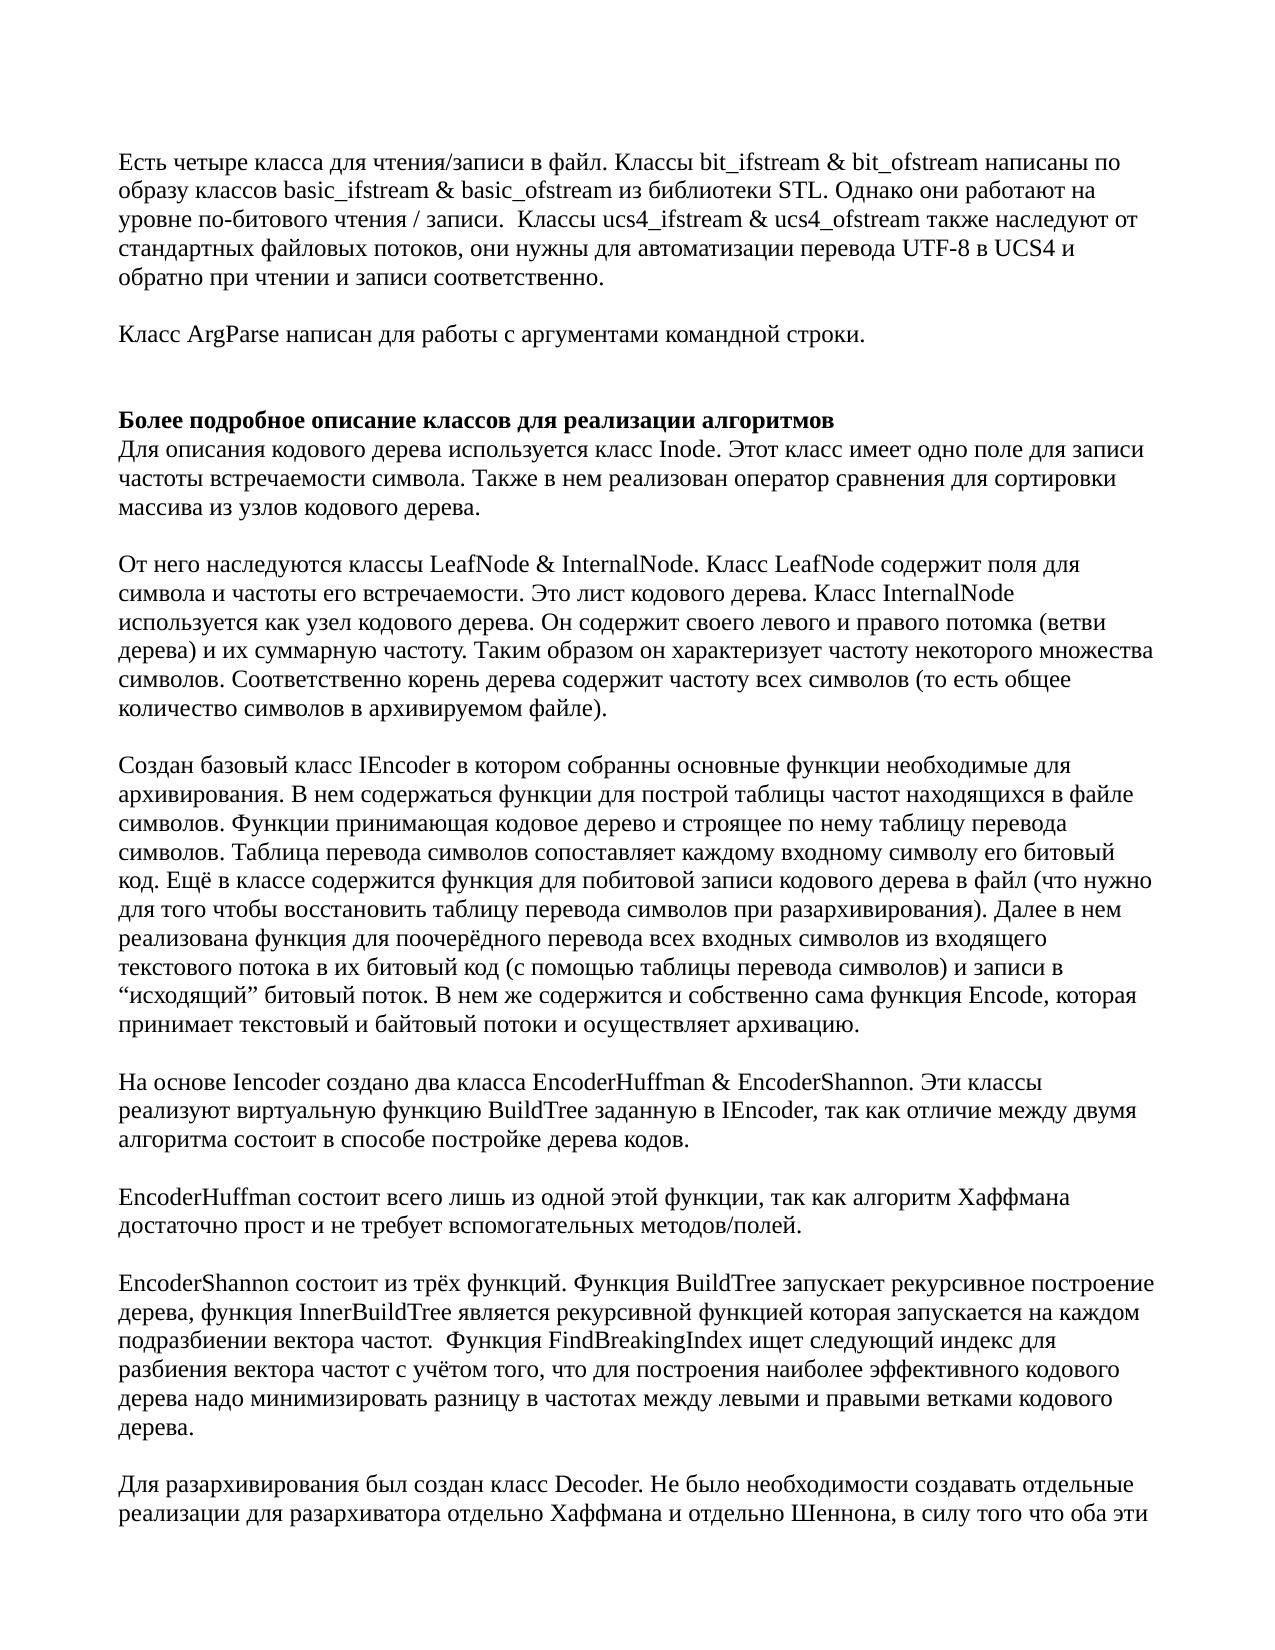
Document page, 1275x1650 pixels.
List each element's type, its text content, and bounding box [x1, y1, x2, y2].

text EncoderShannon состоит из трёх функций. Функция BuildTree запускает рекурсивное построение дерева, функция InnerBuildTree является рекурсивной функцией которая запускается на каждом подразбиении вектора частот. Функция FindBreakingIndex ищет следующий индекс для разбиения вектора частот с учётом того, что для построения наиболее эффективного кодового дерева надо минимизировать разницу в частотах между левыми и правыми ветками кодового дерева. [118, 1268, 1157, 1441]
text Для разархивирования был создан класс Decoder. Не было необходимости создавать отдельные реализации для разархиватора отдельно Хаффмана и отдельно Шеннона, в силу того что оба эти [118, 1469, 1157, 1527]
text От него наследуются классы LeafNode & InternalNode. Класс LeafNode содержит поля для символа и частоты его встречаемости. Это лист кодового дерева. Класс InternalNode используется как узел кодового дерева. Он содержит своего левого и правого потомка (ветви дерева) и их суммарную частоту. Таким образом он характеризует частоту некоторого множества символов. Соответственно корень дерева содержит частоту всех символов (то есть общее количество символов в архивируемом файле). [118, 549, 1157, 722]
text EncoderHuffman состоит всего лишь из одной этой функции, так как алгоритм Хаффмана достаточно прост и не требует вспомогательных методов/полей. [118, 1182, 1157, 1239]
text На основе Iencoder создано два класса EncoderHuffman & EncoderShannon. Эти классы реализуют виртуальную функцию BuildTree заданную в IEncoder, так как отличие между двумя алгоритма состоит в способе постройке дерева кодов. [118, 1067, 1157, 1153]
text Более подробное описание классов для реализации алгоритмов [118, 406, 1157, 434]
text Для описания кодового дерева используется класс Inode. Этот класс имеет одно поле для записи частоты встречаемости символа. Также в нем реализован оператор сравнения для сортировки массива из узлов кодового дерева. [118, 434, 1157, 521]
text Класс ArgParse написан для работы с аргументами командной строки. [118, 319, 1157, 348]
text Создан базовый класс IЕncoder в котором собранны основные функции необходимые для архивирования. В нем содержаться функции для построй таблицы частот находящихся в файле символов. Функции принимающая кодовое дерево и строящее по нему таблицу перевода символов. Таблица перевода символов сопоставляет каждому входному символу его битовый код. Ещё в классе содержится функция для побитовой записи кодового дерева в файл (что нужно для того чтобы восстановить таблицу перевода символов при разархивирования). Далее в нем реализована функция для поочерёдного перевода всех входных символов из входящего текстового потока в их битовый код (с помощью таблицы перевода символов) и записи в “исходящий” битовый поток. В нем же содержится и собственно сама функция Encode, которая принимает текстовый и байтовый потоки и осуществляет архивацию. [118, 751, 1157, 1038]
text Есть четыре класса для чтения/записи в файл. Классы bit_ifstream & bit_ofstream написаны по образу классов basic_ifstream & basic_ofstream из библиотеки STL. Однако они работают на уровне по-битового чтения / записи. Классы ucs4_ifstream & ucs4_ofstream также наследуют от стандартных файловых потоков, они нужны для автоматизации перевода UTF-8 в UCS4 и обратно при чтении и записи соответственно. [118, 147, 1157, 291]
